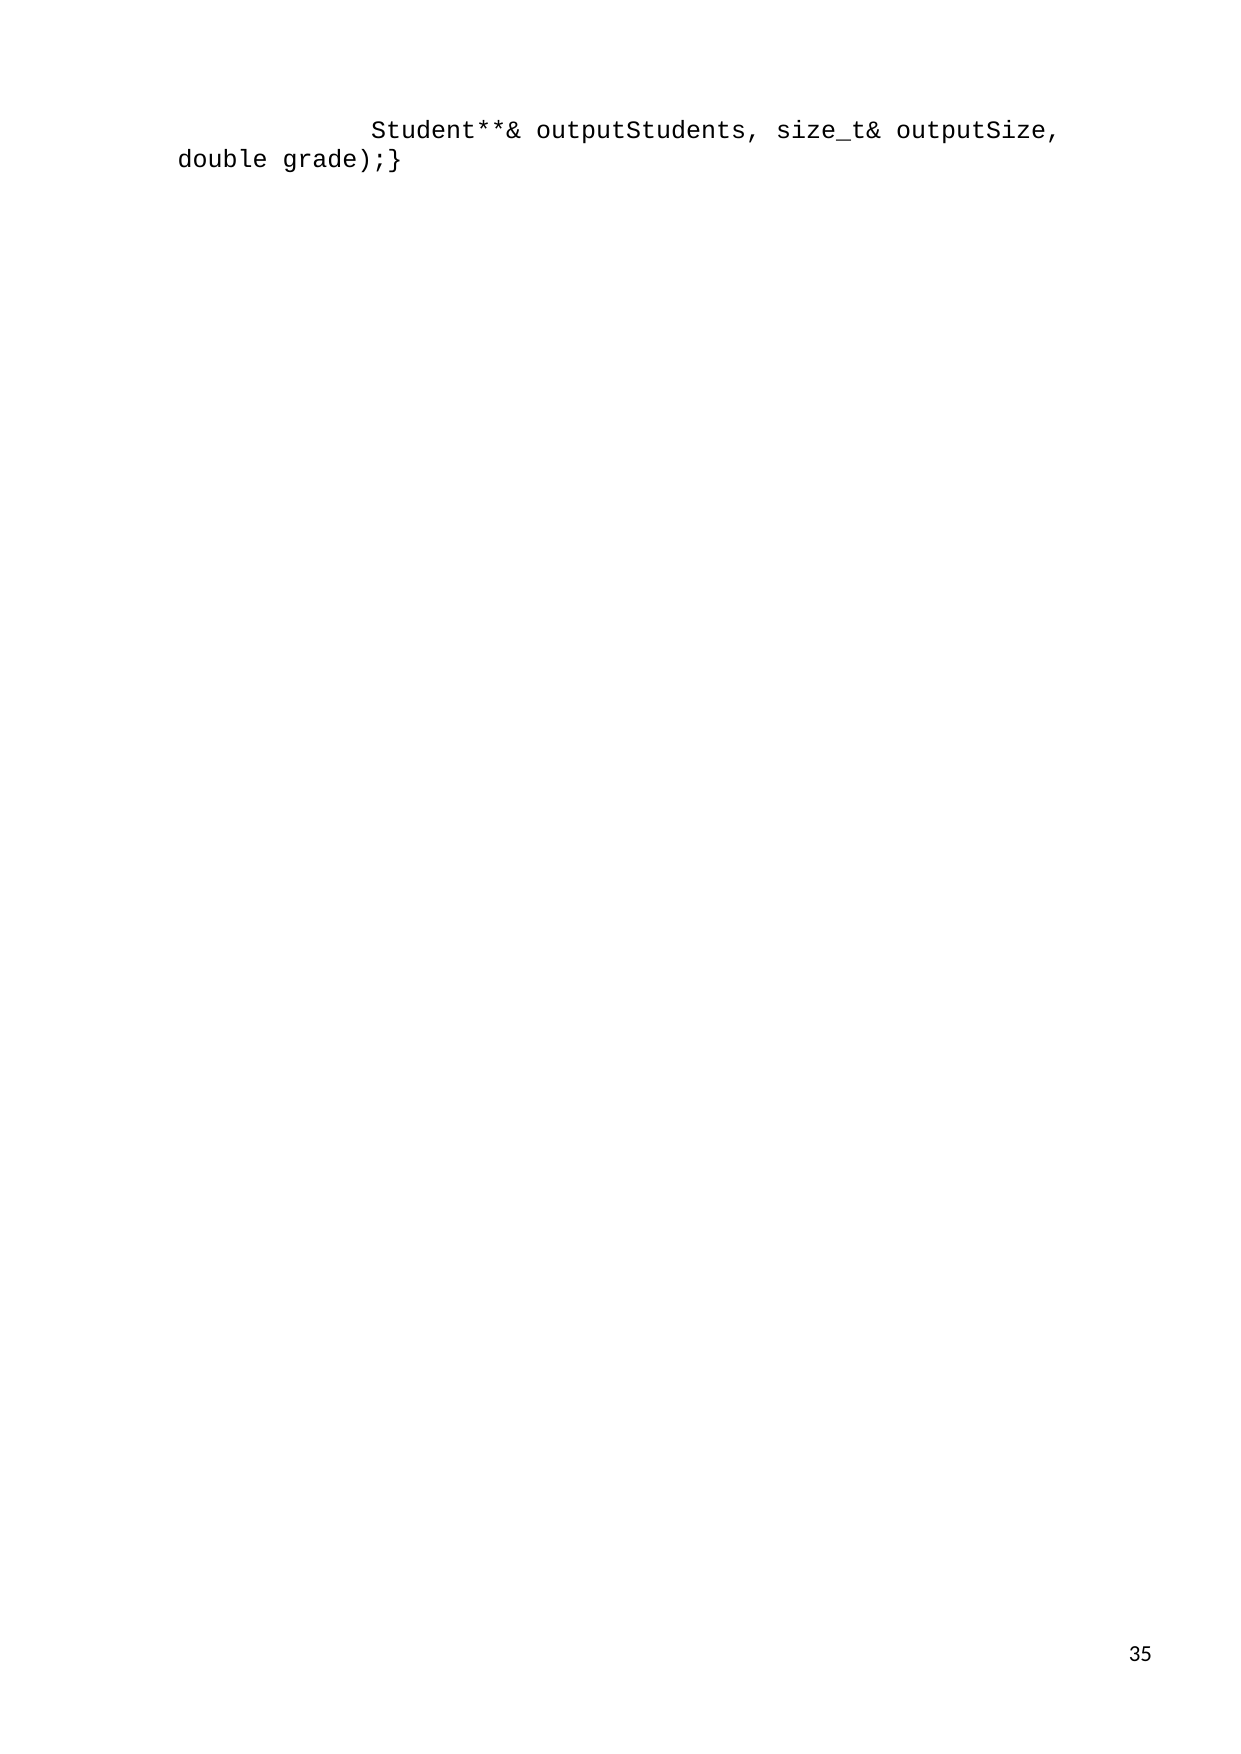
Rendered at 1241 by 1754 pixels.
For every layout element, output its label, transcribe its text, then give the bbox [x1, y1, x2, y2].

text Student**& outputStudents, size_t& outputSize, double grade);} [177, 118, 1152, 175]
